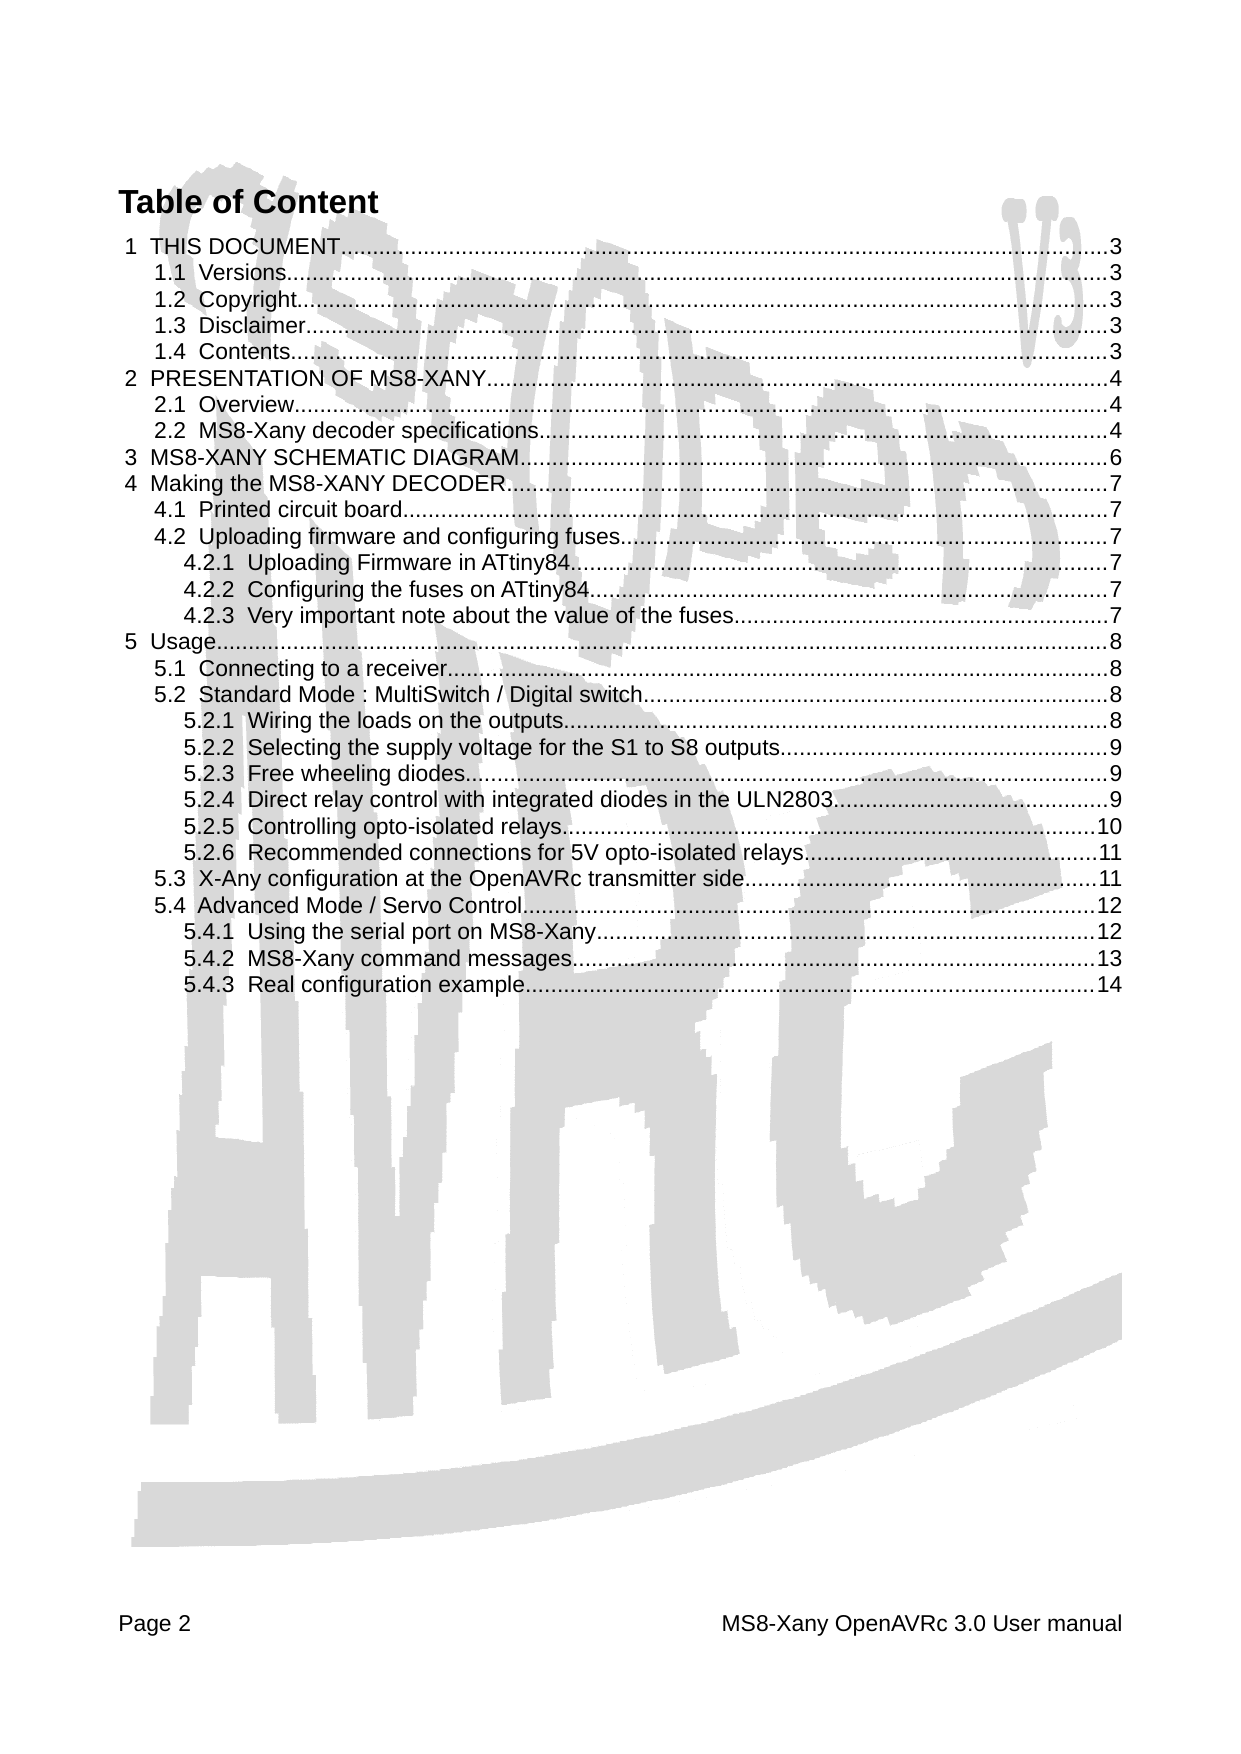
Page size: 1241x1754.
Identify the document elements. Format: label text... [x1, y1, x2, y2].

text 5.4.1 Using the serial port on MS8-Xany 12 [177, 918, 1122, 944]
text 2 PRESENTATION OF MS8-XANY 4 [118, 365, 1122, 391]
text 1.3 Disclaimer 3 [148, 312, 1122, 338]
text 3 MS8-XANY SCHEMATIC DIAGRAM 6 [118, 444, 1122, 470]
text 5 Usage 8 [118, 628, 1122, 654]
subtitle Table of Content [118, 182, 1122, 220]
text 4.2 Uploading firmware and configuring fuses 7 [148, 523, 1122, 549]
text 5.2.4 Direct relay control with integrated diodes in the ULN2803 9 [177, 786, 1122, 813]
text 5.2.5 Controlling opto-isolated relays 10 [177, 813, 1122, 839]
text 1 THIS DOCUMENT 3 [118, 233, 1122, 259]
text 5.4 Advanced Mode / Servo Control 12 [148, 892, 1122, 918]
text 5.2.2 Selecting the supply voltage for the S1 to S8 outputs 9 [177, 734, 1122, 760]
text 5.2.6 Recommended connections for 5V opto-isolated relays 11 [177, 839, 1122, 865]
text 4.2.3 Very important note about the value of the fuses 7 [177, 602, 1122, 628]
text 4.2.1 Uploading Firmware in ATtiny84 7 [177, 549, 1122, 576]
text 4 Making the MS8-XANY DECODER 7 [118, 470, 1122, 496]
text 5.4.3 Real configuration example 14 [177, 971, 1122, 997]
text 2.2 MS8-Xany decoder specifications 4 [148, 417, 1122, 444]
text 1.4 Contents 3 [148, 338, 1122, 365]
text 1.2 Copyright 3 [148, 286, 1122, 312]
text 5.3 X-Any configuration at the OpenAVRc transmitter side 11 [148, 865, 1122, 892]
text 1.1 Versions 3 [148, 259, 1122, 286]
text 4.2.2 Configuring the fuses on ATtiny84 7 [177, 576, 1122, 602]
text 5.4.2 MS8-Xany command messages 13 [177, 944, 1122, 971]
text 5.2 Standard Mode : MultiSwitch / Digital switch 8 [148, 681, 1122, 707]
text 2.1 Overview 4 [148, 391, 1122, 417]
text 5.2.1 Wiring the loads on the outputs 8 [177, 707, 1122, 734]
text 5.2.3 Free wheeling diodes 9 [177, 760, 1122, 786]
text 4.1 Printed circuit board 7 [148, 496, 1122, 523]
text 5.1 Connecting to a receiver 8 [148, 654, 1122, 681]
